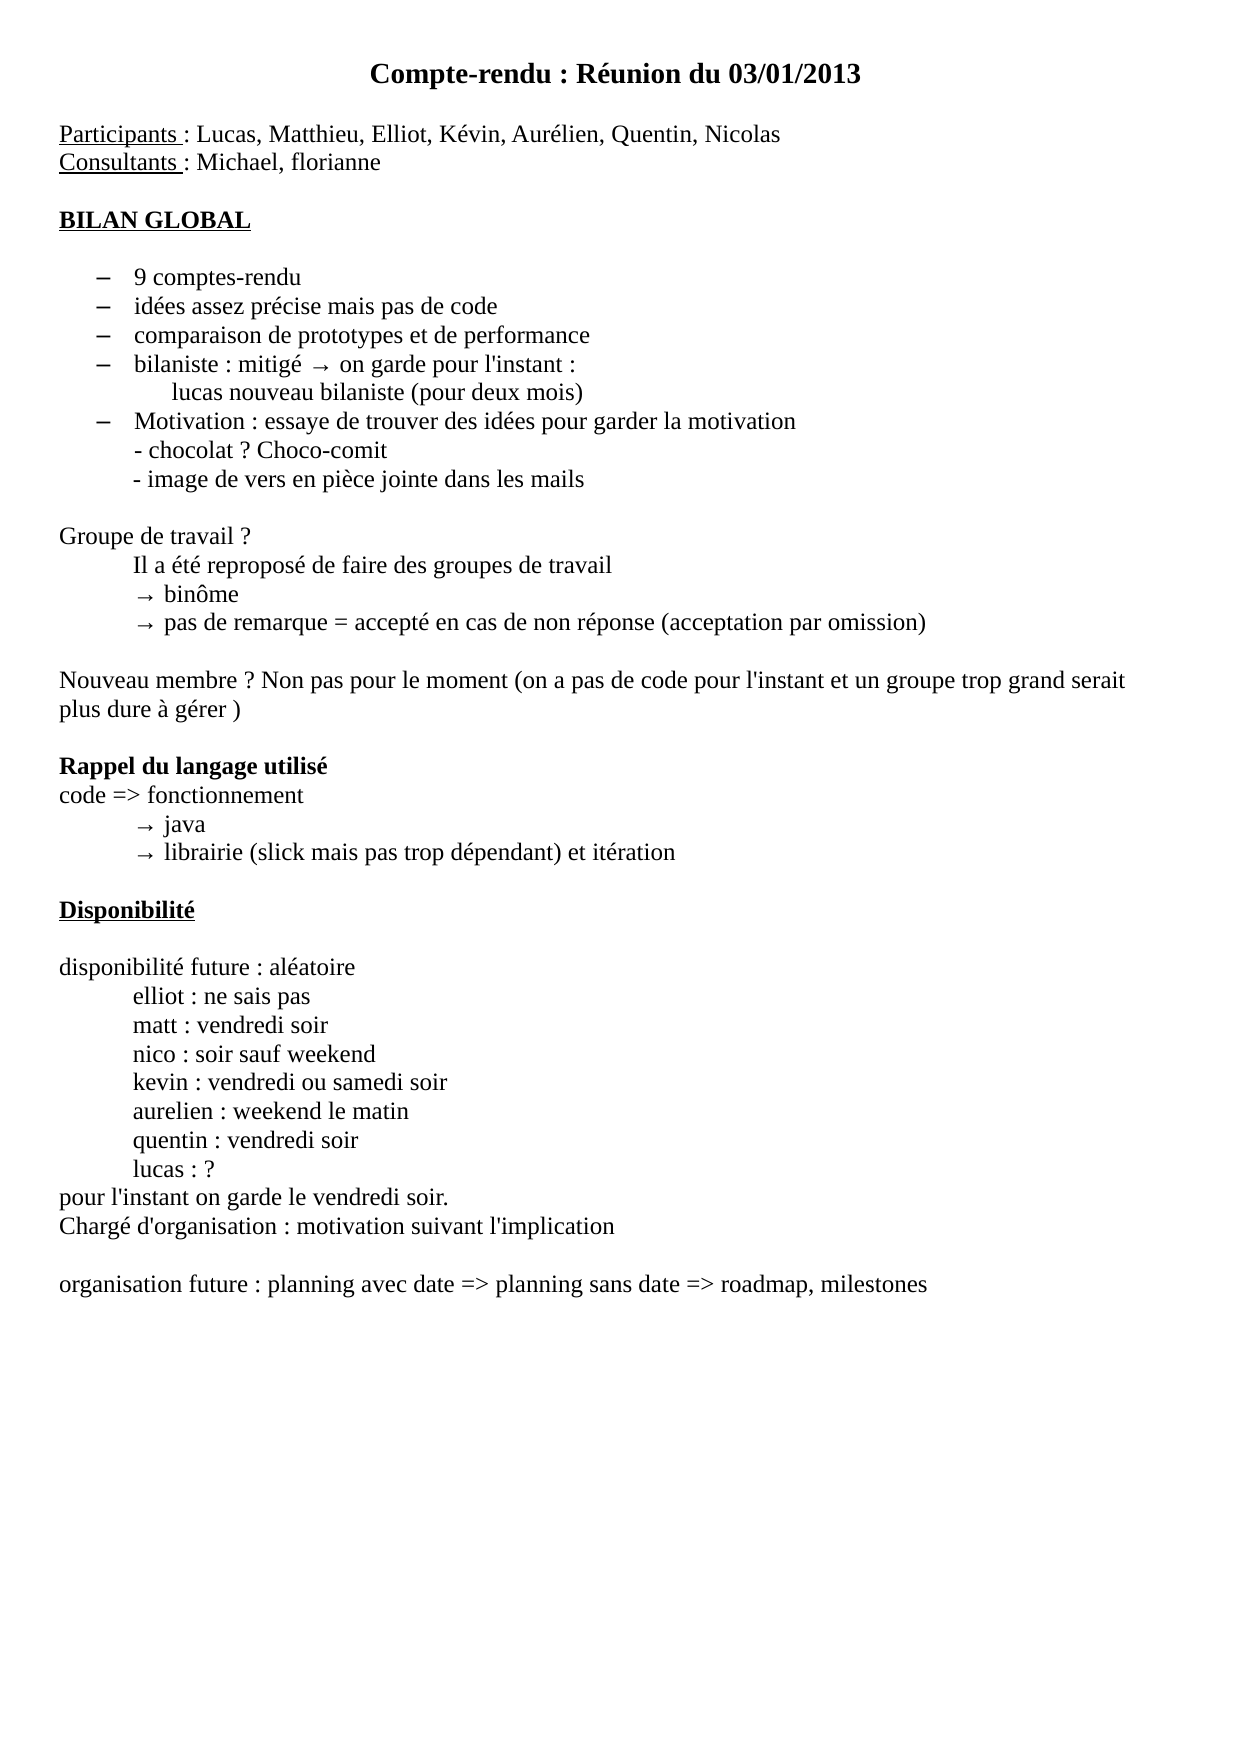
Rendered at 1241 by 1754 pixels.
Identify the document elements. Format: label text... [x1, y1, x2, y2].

text → librairie (slick mais pas trop dépendant) et itération [59, 837, 1172, 866]
list bilaniste : mitigé → on garde pour l'instant : [96, 349, 1172, 377]
text kevin : vendredi ou samedi soir [59, 1067, 1172, 1096]
text → java [59, 809, 1172, 837]
text lucas : ? [59, 1154, 1172, 1182]
text Consultants : Michael, florianne [59, 147, 1172, 176]
list lucas nouveau bilaniste (pour deux mois) [134, 377, 1172, 406]
list idées assez précise mais pas de code [96, 291, 1172, 320]
text nico : soir sauf weekend [59, 1039, 1172, 1067]
text Participants : Lucas, Matthieu, Elliot, Kévin, Aurélien, Quentin, Nicolas [59, 119, 1172, 147]
text Il a été reproposé de faire des groupes de travail [59, 550, 1172, 579]
text matt : vendredi soir [59, 1010, 1172, 1039]
text Chargé d'organisation : motivation suivant l'implication [59, 1211, 1172, 1240]
text disponibilité future : aléatoire [59, 952, 1172, 981]
text → binôme [59, 579, 1172, 607]
text elliot : ne sais pas [59, 981, 1172, 1010]
list Motivation : essaye de trouver des idées pour garder la motivation [96, 406, 1172, 435]
list comparaison de prototypes et de performance [96, 320, 1172, 349]
list 9 comptes-rendu [96, 262, 1172, 291]
text Nouveau membre ? Non pas pour le moment (on a pas de code pour l'instant et un groupe trop grand serait plus dure à gérer ) [59, 665, 1172, 722]
text BILAN GLOBAL [59, 205, 1172, 234]
text code => fonctionnement [59, 780, 1172, 809]
text → pas de remarque = accepté en cas de non réponse (acceptation par omission) [59, 607, 1172, 636]
text - image de vers en pièce jointe dans les mails [59, 464, 1172, 492]
text Groupe de travail ? [59, 521, 1172, 550]
text Rappel du langage utilisé [59, 751, 1172, 780]
text Disponibilité [59, 895, 1172, 924]
text organisation future : planning avec date => planning sans date => roadmap, milestones [59, 1269, 1172, 1297]
list - chocolat ? Choco-comit [96, 435, 1172, 464]
text aurelien : weekend le matin [59, 1096, 1172, 1125]
text Compte-rendu : Réunion du 03/01/2013 [59, 56, 1172, 90]
text quentin : vendredi soir [59, 1125, 1172, 1154]
text pour l'instant on garde le vendredi soir. [59, 1182, 1172, 1211]
